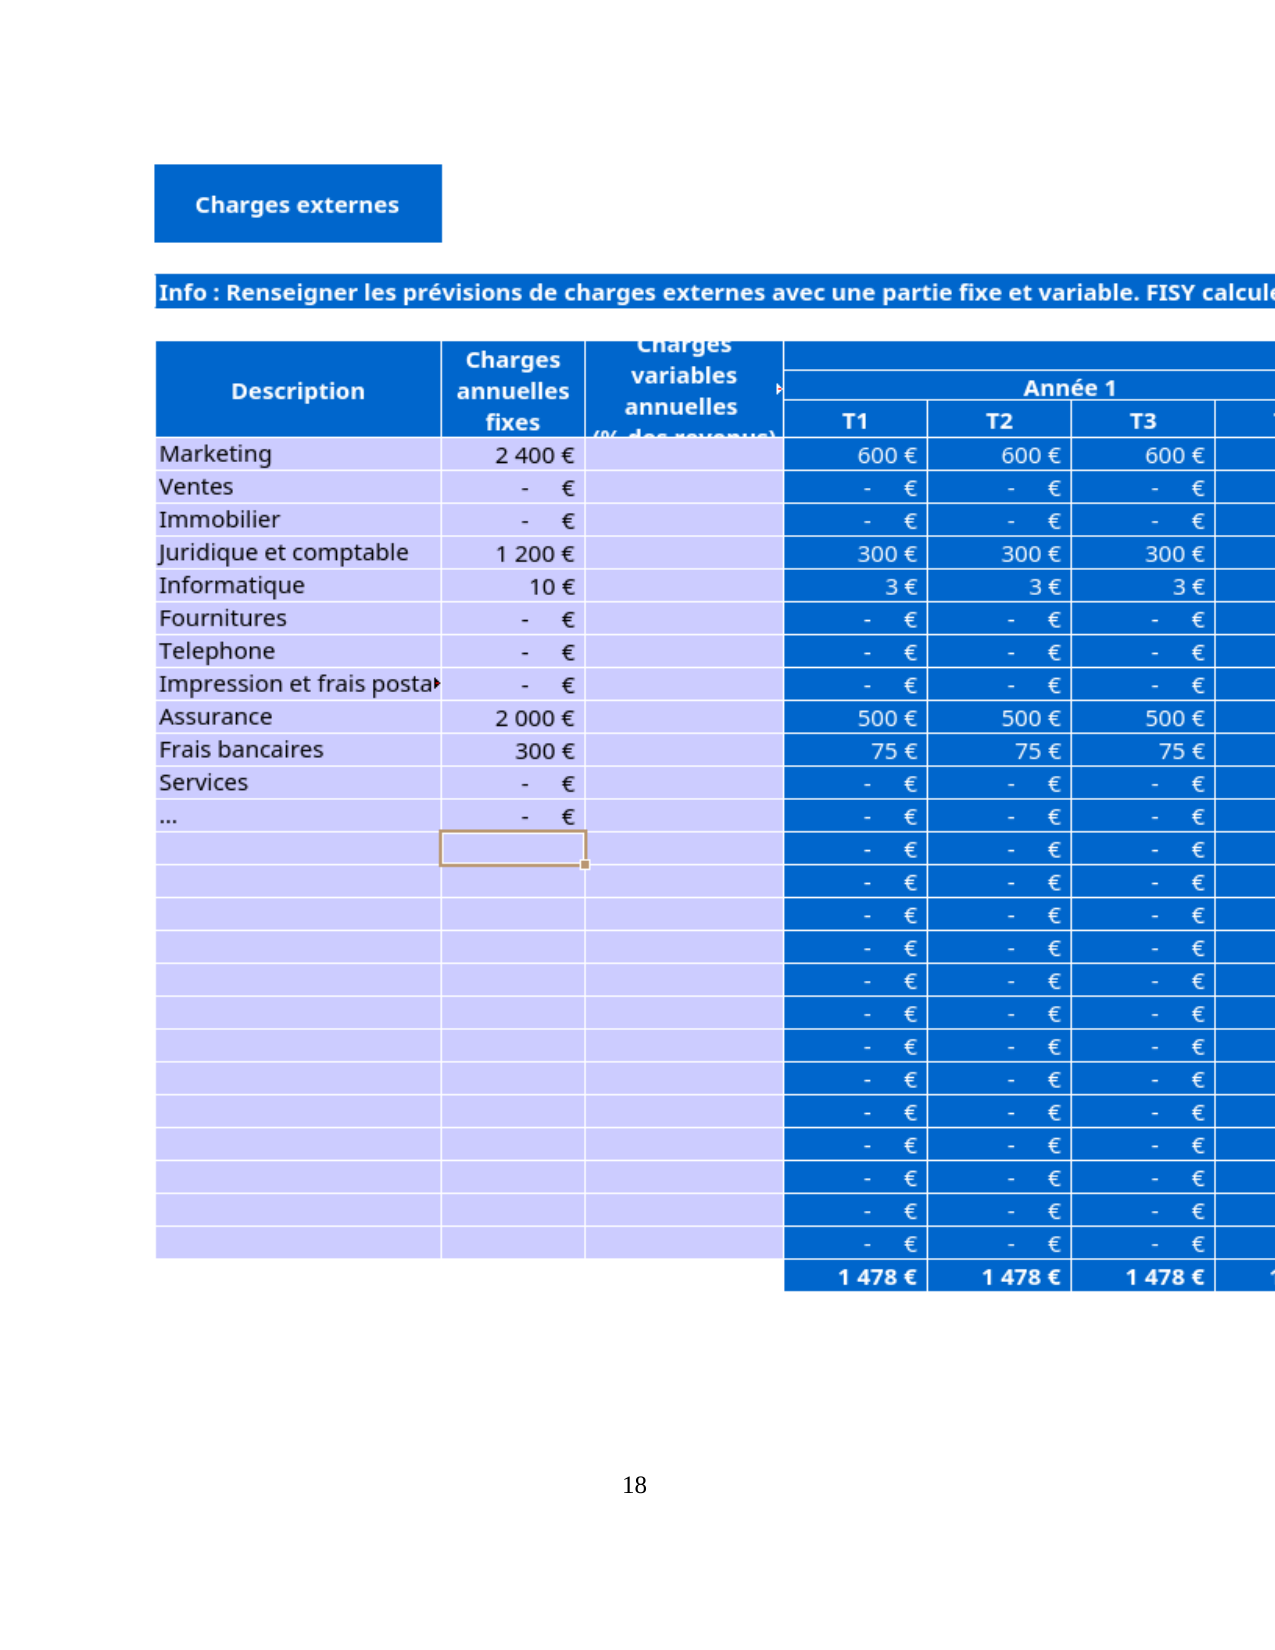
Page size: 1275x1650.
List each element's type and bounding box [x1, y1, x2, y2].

picture [150, 150, 1275, 1318]
